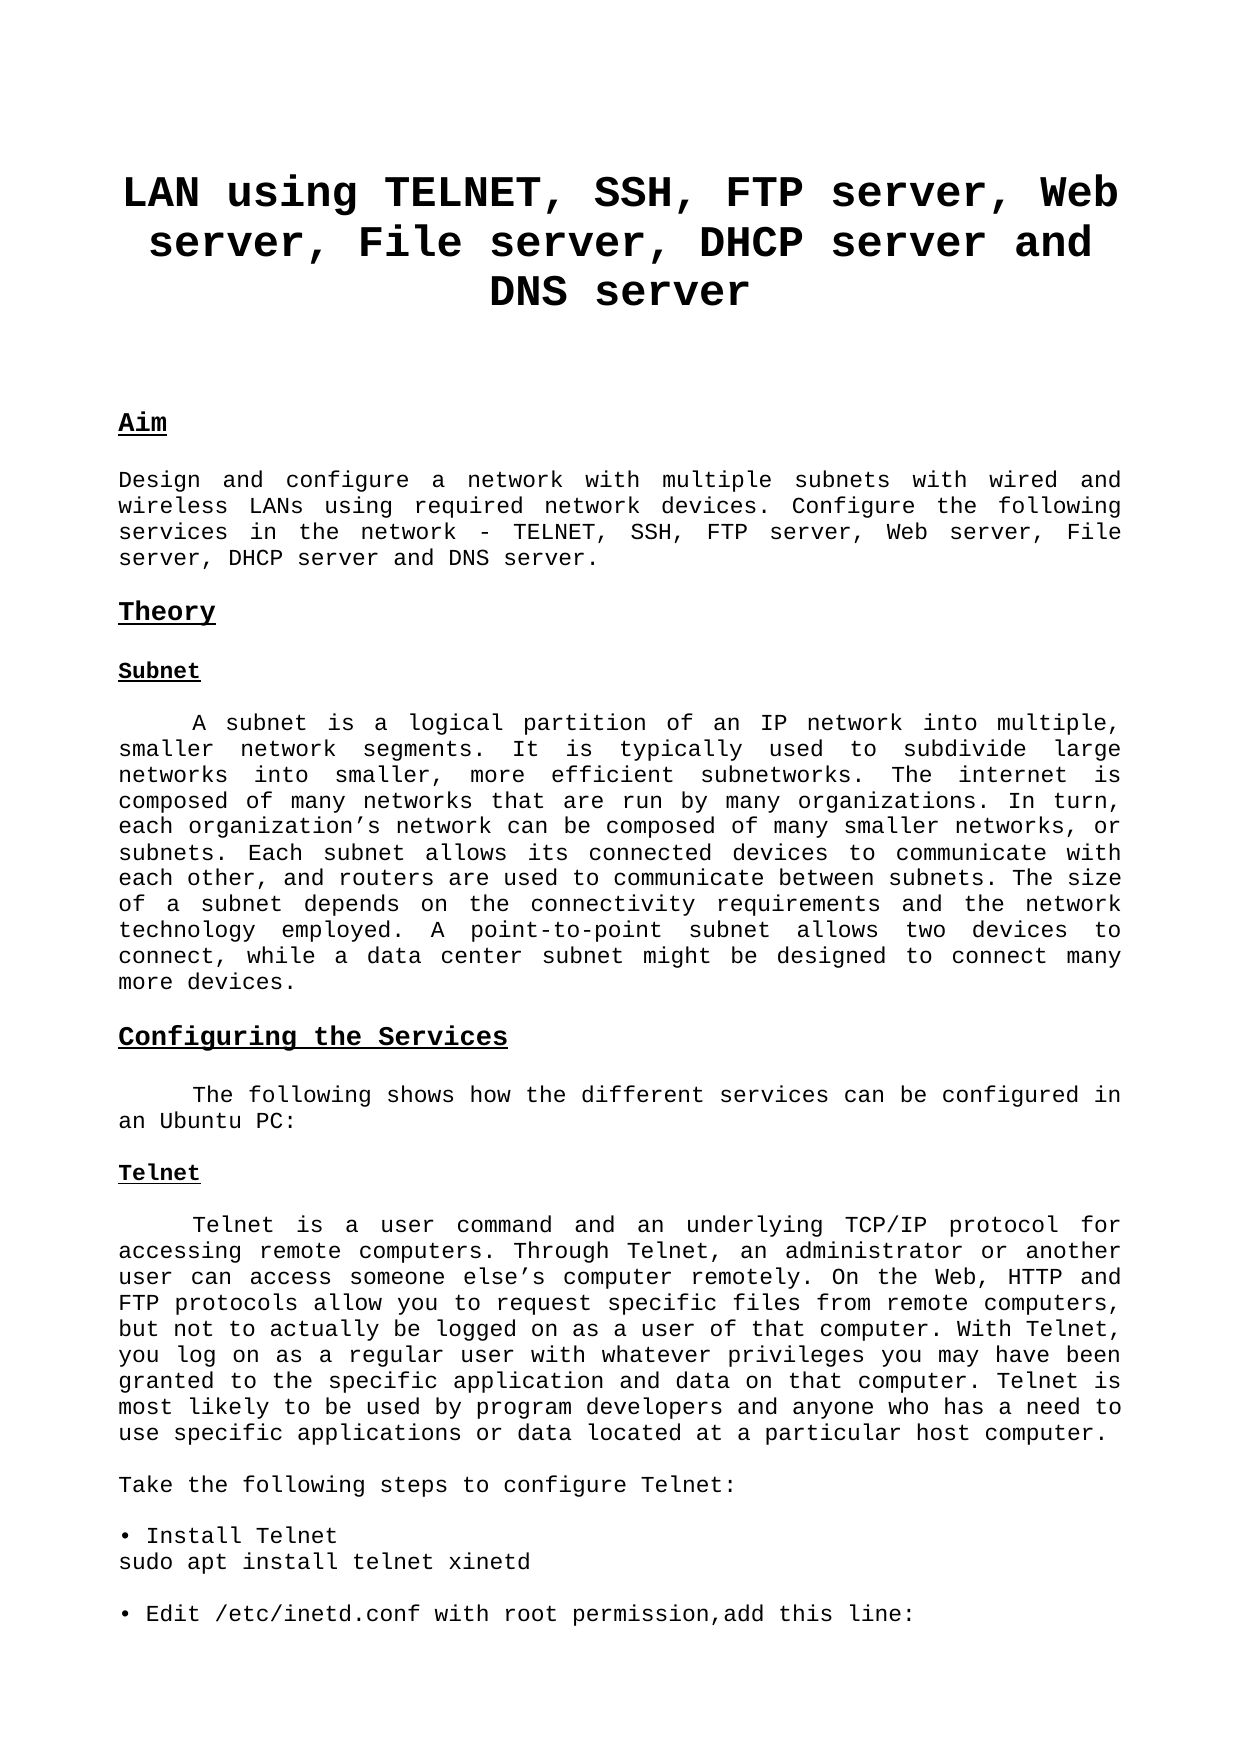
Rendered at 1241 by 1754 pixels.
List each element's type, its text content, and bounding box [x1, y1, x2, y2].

text Design and configure a network with multiple subnets with wired and wireless LANs using required network devices. Configure the following services in the network - TELNET, SSH, FTP server, Web server, File server, DHCP server and DNS server. [118, 468, 1122, 572]
text Aim [118, 409, 1122, 440]
text Subnet [118, 659, 1122, 685]
text Take the following steps to configure Telnet: [118, 1473, 1122, 1499]
text • Edit /etc/inetd.conf with root permission,add this line: [118, 1603, 1122, 1628]
text Telnet [118, 1162, 1122, 1188]
text Configuring the Services [118, 1022, 1122, 1053]
text sudo apt install telnet xinetd [118, 1551, 1122, 1577]
text LAN using TELNET, SSH, FTP server, Web server, File server, DHCP server and DNS server [118, 170, 1122, 319]
text The following shows how the different services can be configured in an Ubuntu PC: [118, 1084, 1122, 1136]
text A subnet is a logical partition of an IP network into multiple, smaller network segments. It is typically used to subdivide large networks into smaller, more efficient subnetworks. The internet is composed of many networks that are run by many organizations. In turn, each organization’s network can be composed of many smaller networks, or subnets. Each subnet allows its connected devices to communicate with each other, and routers are used to communicate between subnets. The size of a subnet depends on the connectivity requirements and the network technology employed. A point-to-point subnet allows two devices to connect, while a data center subnet might be designed to connect many more devices. [118, 711, 1122, 996]
text Telnet is a user command and an underlying TCP/IP protocol for accessing remote computers. Through Telnet, an administrator or another user can access someone else’s computer remotely. On the Web, HTTP and FTP protocols allow you to request specific files from remote computers, but not to actually be logged on as a user of that computer. With Telnet, you log on as a regular user with whatever privileges you may have been granted to the specific application and data on that computer. Telnet is most likely to be used by program developers and anyone who has a need to use specific applications or data located at a particular host computer. [118, 1213, 1122, 1447]
text • Install Telnet [118, 1525, 1122, 1551]
text Theory [118, 598, 1122, 628]
